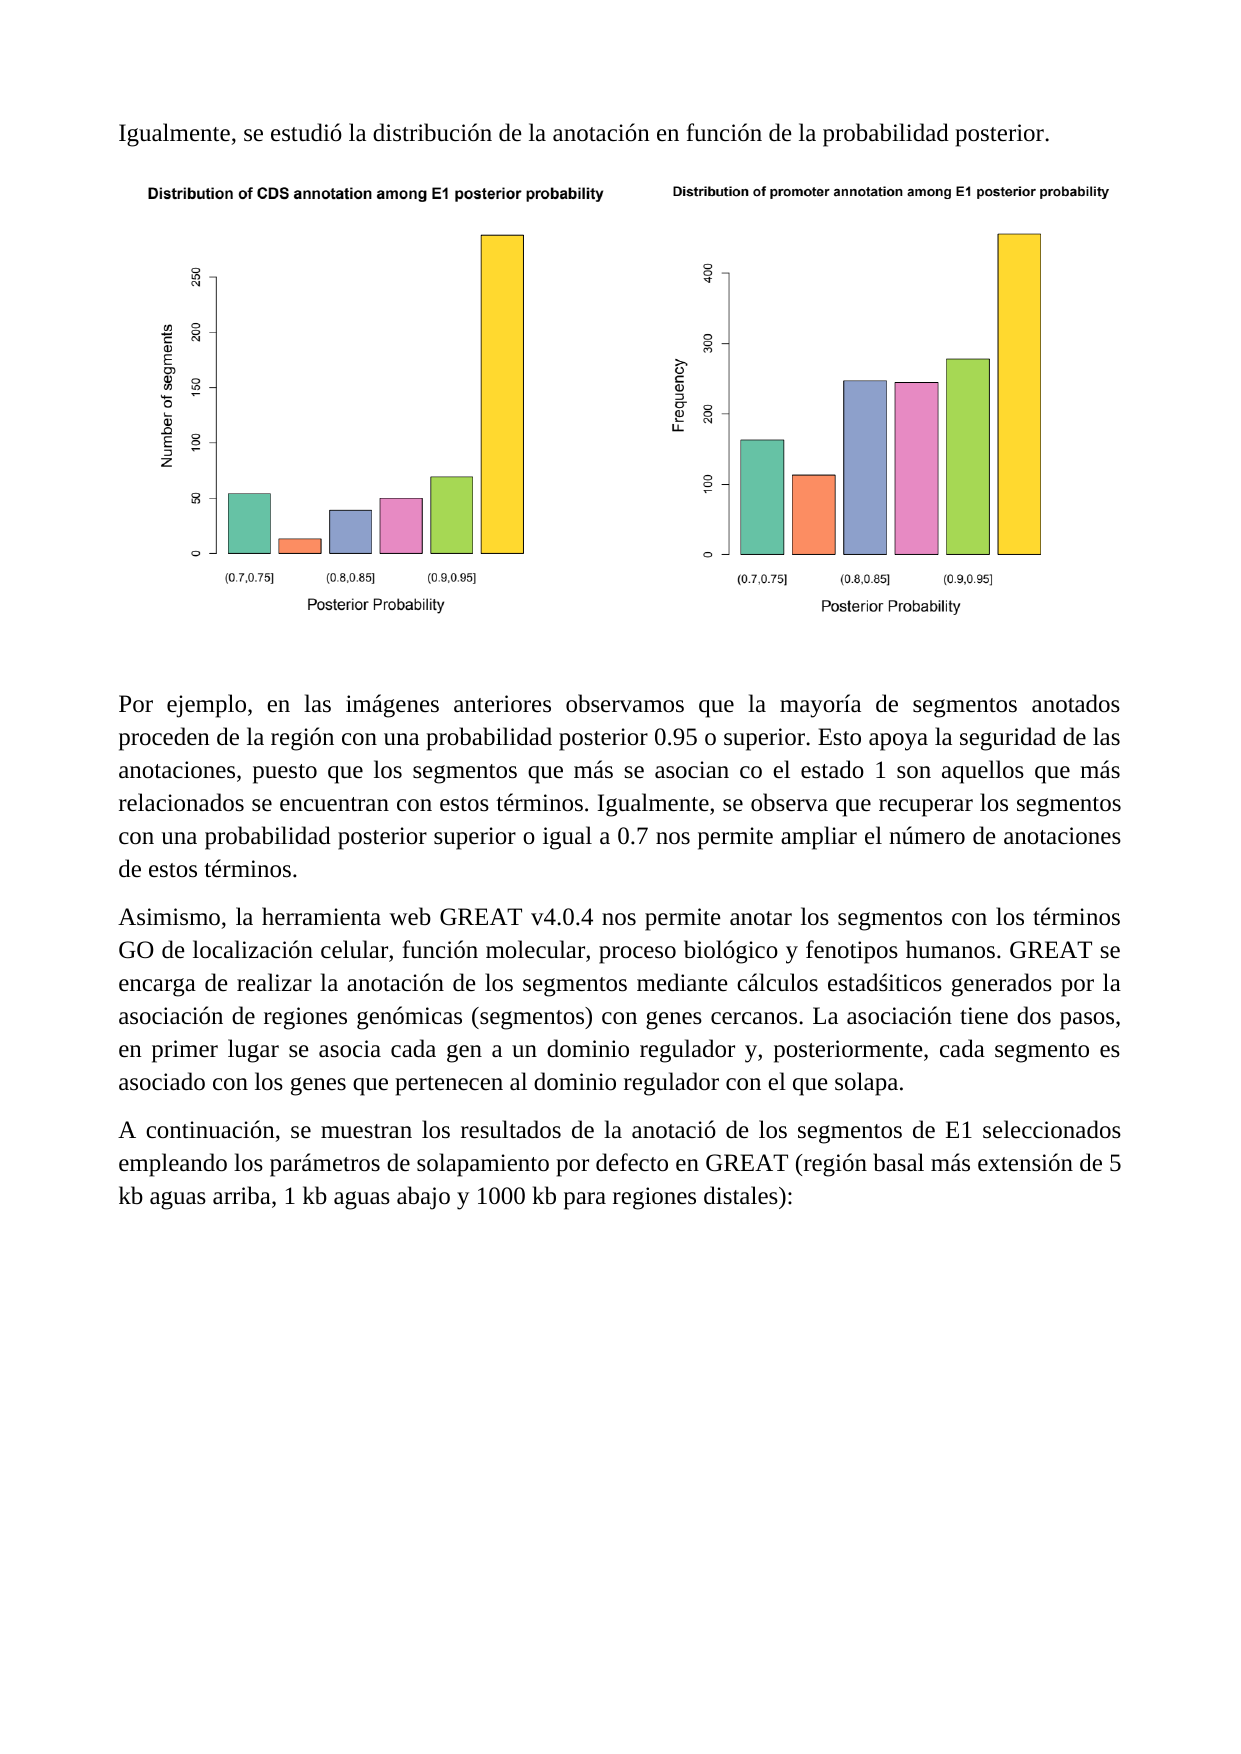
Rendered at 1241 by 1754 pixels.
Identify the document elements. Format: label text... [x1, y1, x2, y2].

text Asimismo, la herramienta web GREAT v4.0.4 nos permite anotar los segmentos con los términos GO de localización celular, función molecular, proceso biológico y fenotipos humanos. GREAT se encarga de realizar la anotación de los segmentos mediante cálculos estadśiticos generados por la asociación de regiones genómicas (segmentos) con genes cercanos. La asociación tiene dos pasos, en primer lugar se asocia cada gen a un dominio regulador y, posteriormente, cada segmento es asociado con los genes que pertenecen al dominio regulador con el que solapa. [118, 902, 1122, 1096]
text Por ejemplo, en las imágenes anteriores observamos que la mayoría de segmentos anotados proceden de la región con una probabilidad posterior 0.95 o superior. Esto apoya la seguridad de las anotaciones, puesto que los segmentos que más se asocian co el estado 1 son aquellos que más relacionados se encuentran con estos términos. Igualmente, se observa que recuperar los segmentos con una probabilidad posterior superior o igual a 0.7 nos permite ampliar el número de anotaciones de estos términos. [118, 689, 1122, 883]
picture [645, 149, 1137, 642]
text A continuación, se muestran los resultados de la anotació de los segmentos de E1 seleccionados empleando los parámetros de solapamiento por defecto en GREAT (región basal más extensión de 5 kb aguas arriba, 1 kb aguas abajo y 1000 kb para regiones distales): [118, 1115, 1122, 1209]
text Igualmente, se estudió la distribución de la anotación en función de la probabilidad posterior. [118, 118, 1122, 147]
picture [133, 151, 618, 640]
